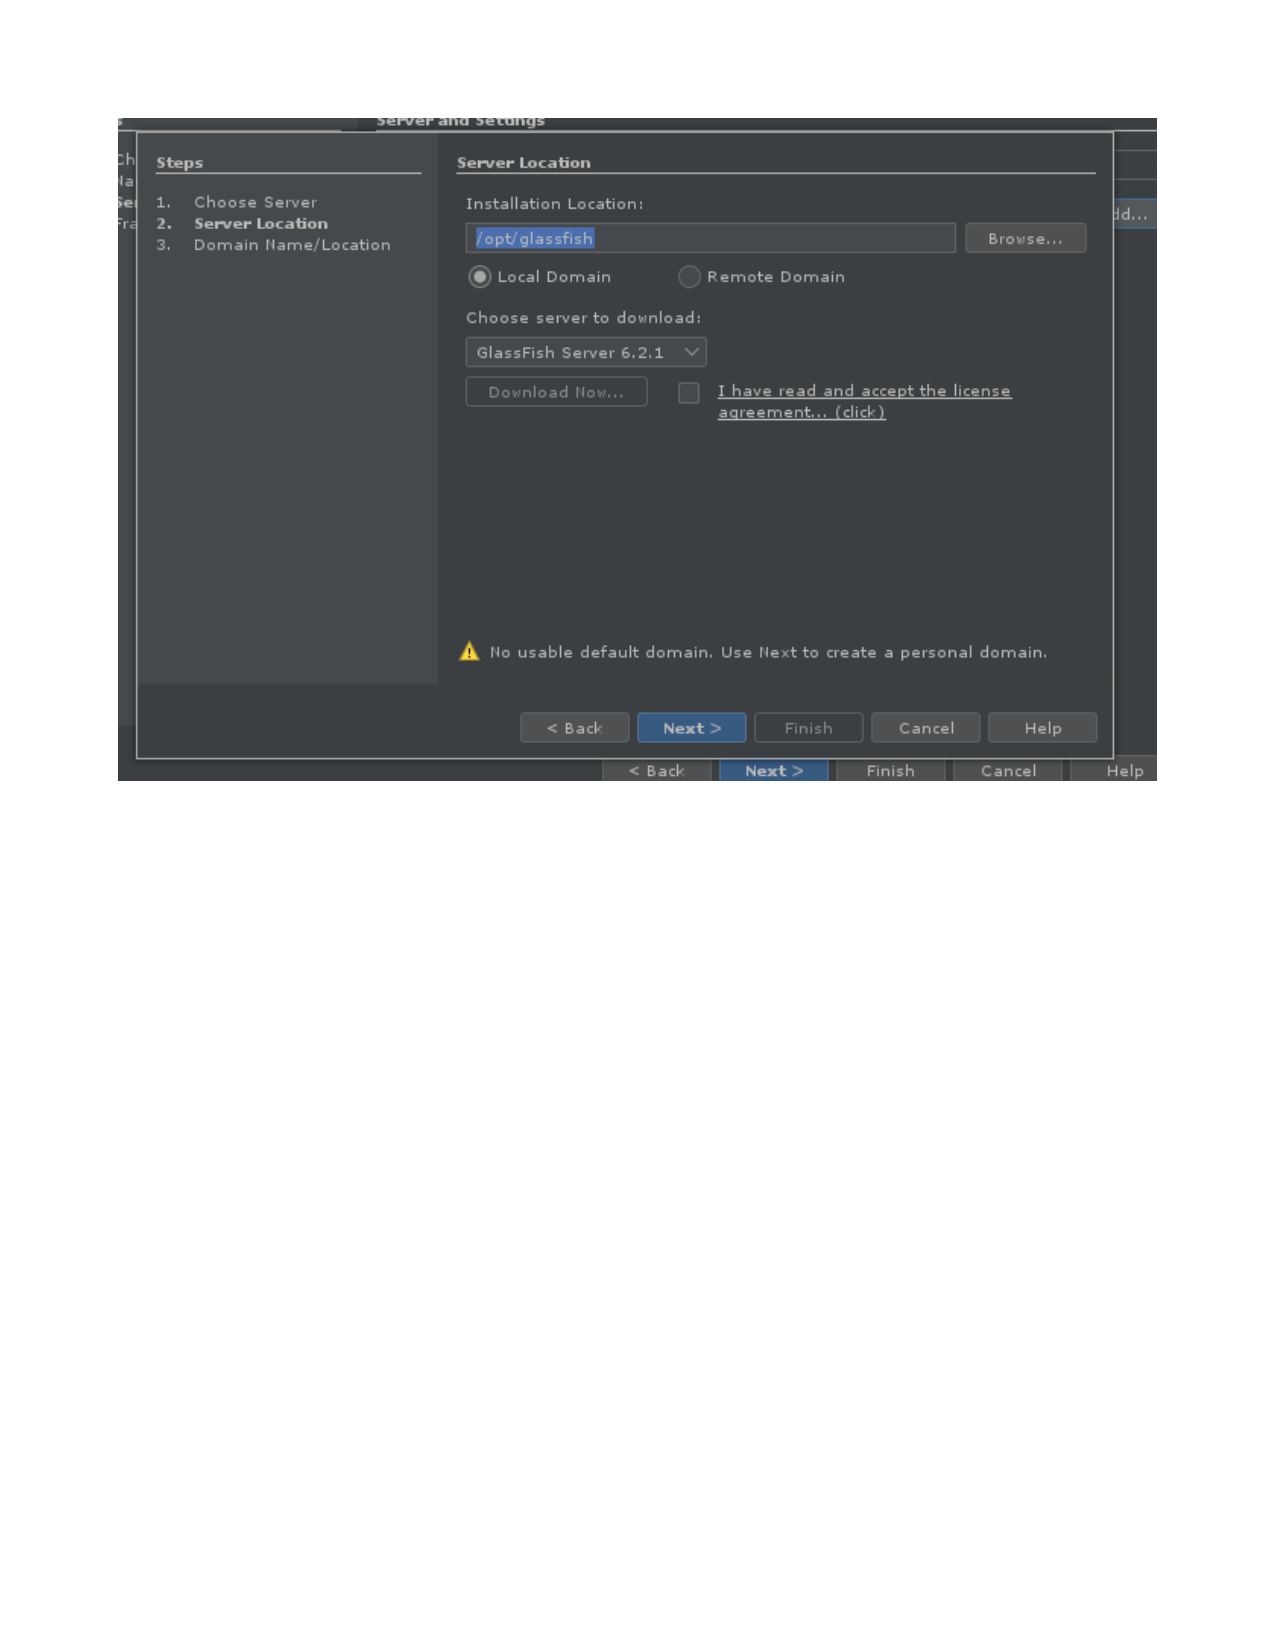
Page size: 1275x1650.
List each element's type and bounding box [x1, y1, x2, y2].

picture [118, 118, 1157, 781]
